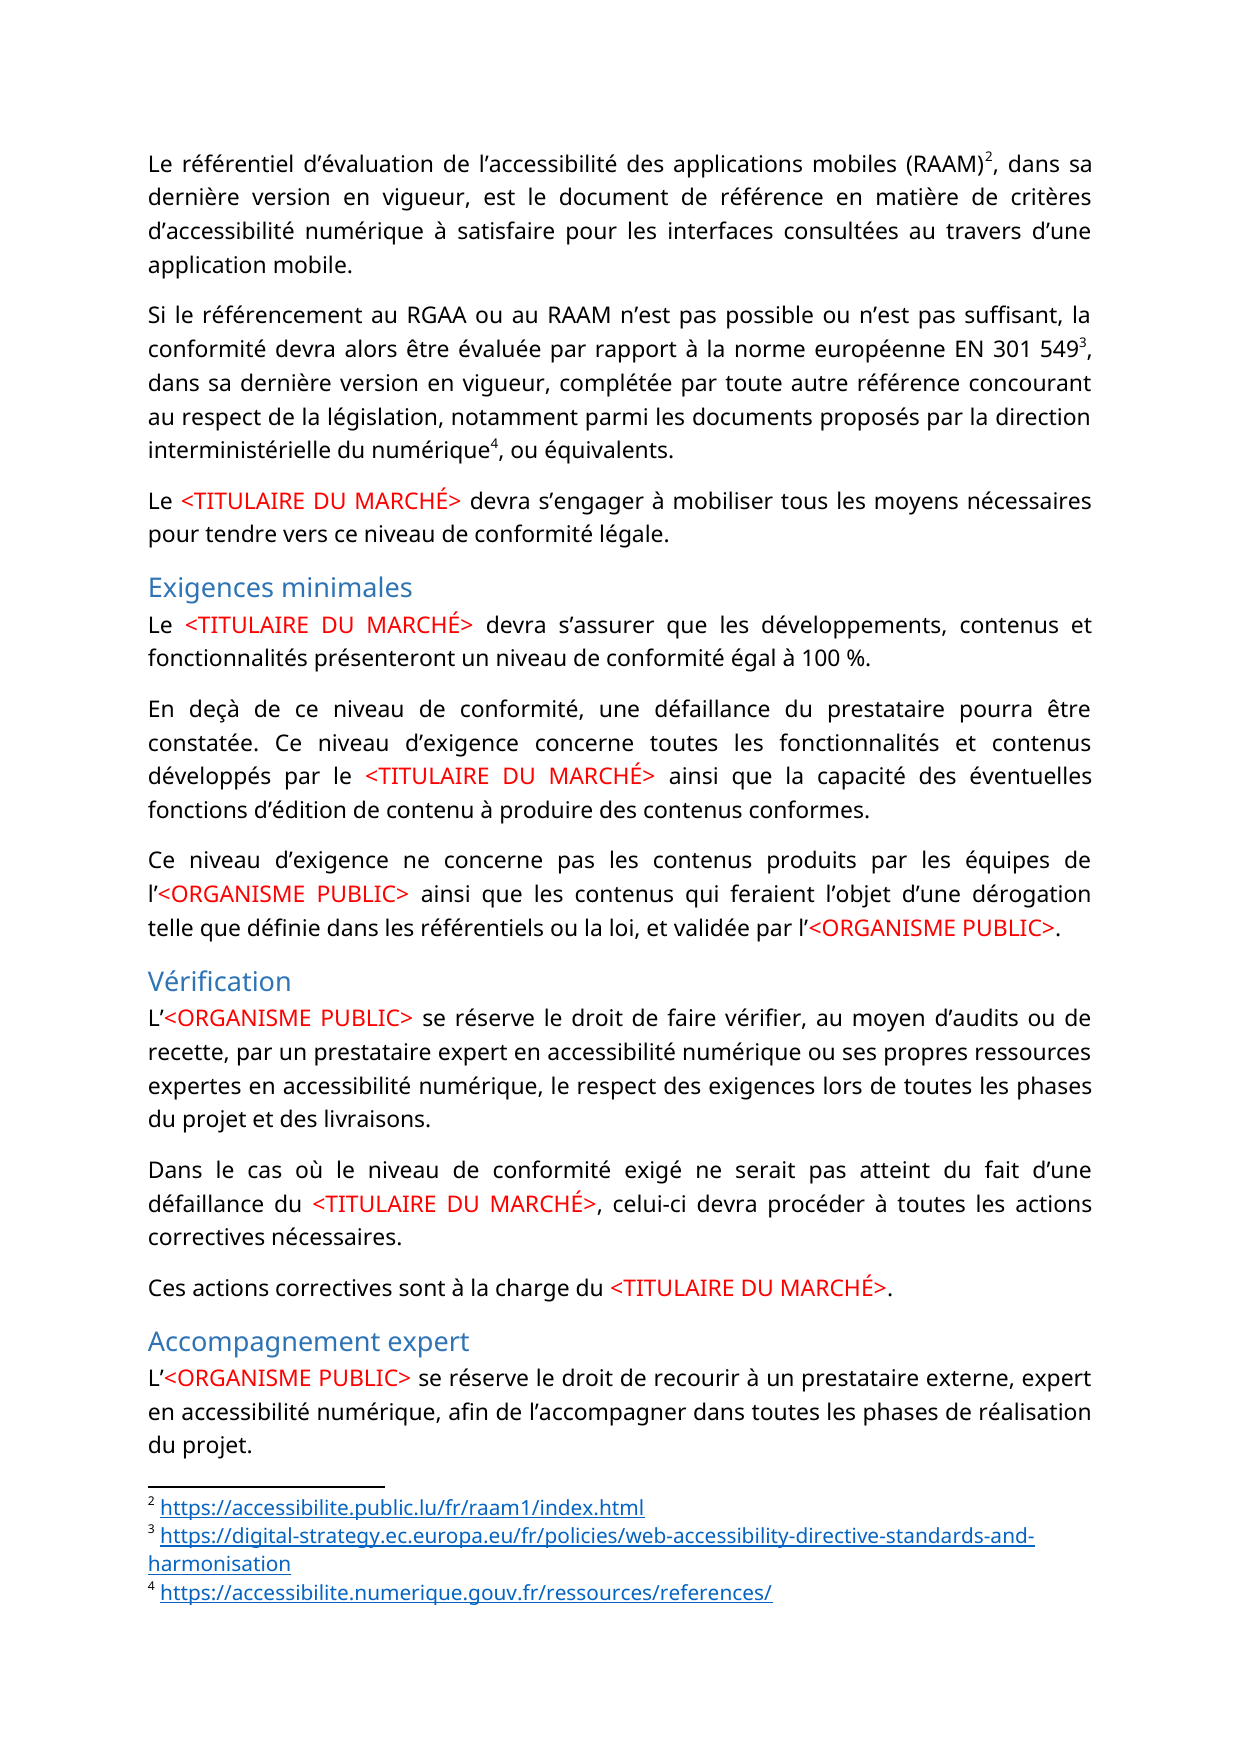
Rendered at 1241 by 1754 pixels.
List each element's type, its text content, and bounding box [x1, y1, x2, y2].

text Ce niveau d’exigence ne concerne pas les contenus produits par les équipes de l’<ORGANISME PUBLIC> ainsi que les contenus qui feraient l’objet d’une dérogation telle que définie dans les référentiels ou la loi, et validée par l’<ORGANISME PUBLIC>. [148, 844, 1093, 943]
subtitle Accompagnement expert [148, 1322, 1093, 1359]
text En deçà de ce niveau de conformité, une défaillance du prestataire pourra être constatée. Ce niveau d’exigence concerne toutes les fonctionnalités et contenus développés par le <TITULAIRE DU MARCHÉ> ainsi que la capacité des éventuelles fonctions d’édition de contenu à produire des contenus conformes. [148, 693, 1093, 825]
text Le <TITULAIRE DU MARCHÉ> devra s’engager à mobiliser tous les moyens nécessaires pour tendre vers ce niveau de conformité légale. [148, 485, 1093, 550]
text Le <TITULAIRE DU MARCHÉ> devra s’assurer que les développements, contenus et fonctionnalités présenteront un niveau de conformité égal à 100 %. [148, 609, 1093, 674]
text https://accessibilite.public.lu/fr/raam1/index.html [148, 1493, 1093, 1521]
text L’<ORGANISME PUBLIC> se réserve le droit de faire vérifier, au moyen d’audits ou de recette, par un prestataire expert en accessibilité numérique ou ses propres ressources expertes en accessibilité numérique, le respect des exigences lors de toutes les phases du projet et des livraisons. [148, 1002, 1093, 1135]
text Le référentiel d’évaluation de l’accessibilité des applications mobiles (RAAM), dans sa dernière version en vigueur, est le document de référence en matière de critères d’accessibilité numérique à satisfaire pour les interfaces consultées au travers d’une application mobile. [148, 148, 1093, 280]
text https://digital-strategy.ec.europa.eu/fr/policies/web-accessibility-directive-standards-and-harmonisation [148, 1521, 1093, 1578]
text Dans le cas où le niveau de conformité exigé ne serait pas atteint du fait d’une défaillance du <TITULAIRE DU MARCHÉ>, celui-ci devra procéder à toutes les actions correctives nécessaires. [148, 1154, 1093, 1253]
text L’<ORGANISME PUBLIC> se réserve le droit de recourir à un prestataire externe, expert en accessibilité numérique, afin de l’accompagner dans toutes les phases de réalisation du projet. [148, 1362, 1093, 1461]
subtitle Exigences minimales [148, 569, 1093, 606]
text Si le référencement au RGAA ou au RAAM n’est pas possible ou n’est pas suffisant, la conformité devra alors être évaluée par rapport à la norme européenne EN 301 549, dans sa dernière version en vigueur, complétée par toute autre référence concourant au respect de la législation, notamment parmi les documents proposés par la direction interministérielle du numérique, ou équivalents. [148, 299, 1093, 466]
subtitle Vérification [148, 962, 1093, 999]
text Ces actions correctives sont à la charge du <TITULAIRE DU MARCHÉ>. [148, 1272, 1093, 1303]
text https://accessibilite.numerique.gouv.fr/ressources/references/ [148, 1578, 1093, 1606]
